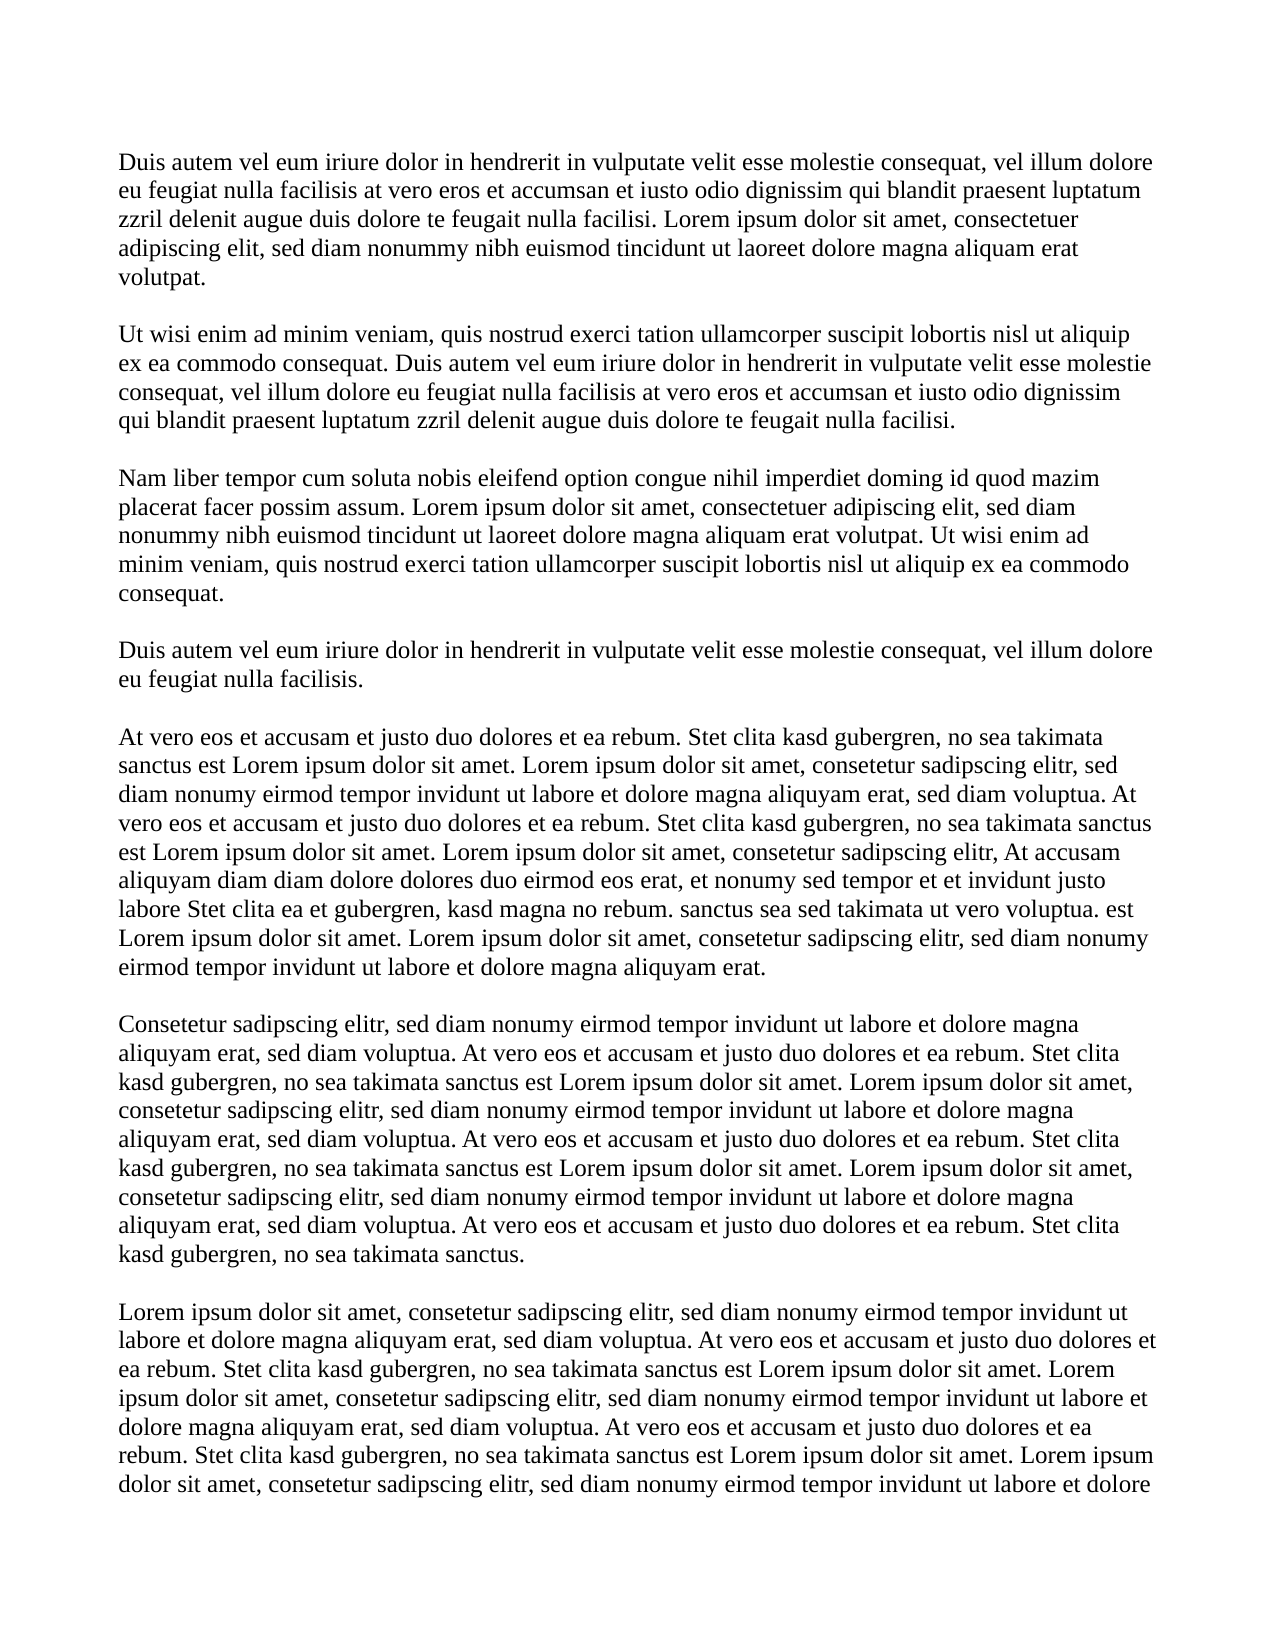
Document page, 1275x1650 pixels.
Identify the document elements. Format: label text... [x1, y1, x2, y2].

text Ut wisi enim ad minim veniam, quis nostrud exerci tation ullamcorper suscipit lobortis nisl ut aliquip ex ea commodo consequat. Duis autem vel eum iriure dolor in hendrerit in vulputate velit esse molestie consequat, vel illum dolore eu feugiat nulla facilisis at vero eros et accumsan et iusto odio dignissim qui blandit praesent luptatum zzril delenit augue duis dolore te feugait nulla facilisi. [118, 319, 1157, 434]
text Duis autem vel eum iriure dolor in hendrerit in vulputate velit esse molestie consequat, vel illum dolore eu feugiat nulla facilisis at vero eros et accumsan et iusto odio dignissim qui blandit praesent luptatum zzril delenit augue duis dolore te feugait nulla facilisi. Lorem ipsum dolor sit amet, consectetuer adipiscing elit, sed diam nonummy nibh euismod tincidunt ut laoreet dolore magna aliquam erat volutpat. [118, 147, 1157, 291]
text Lorem ipsum dolor sit amet, consetetur sadipscing elitr, sed diam nonumy eirmod tempor invidunt ut labore et dolore magna aliquyam erat, sed diam voluptua. At vero eos et accusam et justo duo dolores et ea rebum. Stet clita kasd gubergren, no sea takimata sanctus est Lorem ipsum dolor sit amet. Lorem ipsum dolor sit amet, consetetur sadipscing elitr, sed diam nonumy eirmod tempor invidunt ut labore et dolore magna aliquyam erat, sed diam voluptua. At vero eos et accusam et justo duo dolores et ea rebum. Stet clita kasd gubergren, no sea takimata sanctus est Lorem ipsum dolor sit amet. Lorem ipsum dolor sit amet, consetetur sadipscing elitr, sed diam nonumy eirmod tempor invidunt ut labore et dolore [118, 1297, 1157, 1498]
text Consetetur sadipscing elitr, sed diam nonumy eirmod tempor invidunt ut labore et dolore magna aliquyam erat, sed diam voluptua. At vero eos et accusam et justo duo dolores et ea rebum. Stet clita kasd gubergren, no sea takimata sanctus est Lorem ipsum dolor sit amet. Lorem ipsum dolor sit amet, consetetur sadipscing elitr, sed diam nonumy eirmod tempor invidunt ut labore et dolore magna aliquyam erat, sed diam voluptua. At vero eos et accusam et justo duo dolores et ea rebum. Stet clita kasd gubergren, no sea takimata sanctus est Lorem ipsum dolor sit amet. Lorem ipsum dolor sit amet, consetetur sadipscing elitr, sed diam nonumy eirmod tempor invidunt ut labore et dolore magna aliquyam erat, sed diam voluptua. At vero eos et accusam et justo duo dolores et ea rebum. Stet clita kasd gubergren, no sea takimata sanctus. [118, 1009, 1157, 1268]
text Nam liber tempor cum soluta nobis eleifend option congue nihil imperdiet doming id quod mazim placerat facer possim assum. Lorem ipsum dolor sit amet, consectetuer adipiscing elit, sed diam nonummy nibh euismod tincidunt ut laoreet dolore magna aliquam erat volutpat. Ut wisi enim ad minim veniam, quis nostrud exerci tation ullamcorper suscipit lobortis nisl ut aliquip ex ea commodo consequat. [118, 463, 1157, 607]
text Duis autem vel eum iriure dolor in hendrerit in vulputate velit esse molestie consequat, vel illum dolore eu feugiat nulla facilisis. [118, 636, 1157, 693]
text At vero eos et accusam et justo duo dolores et ea rebum. Stet clita kasd gubergren, no sea takimata sanctus est Lorem ipsum dolor sit amet. Lorem ipsum dolor sit amet, consetetur sadipscing elitr, sed diam nonumy eirmod tempor invidunt ut labore et dolore magna aliquyam erat, sed diam voluptua. At vero eos et accusam et justo duo dolores et ea rebum. Stet clita kasd gubergren, no sea takimata sanctus est Lorem ipsum dolor sit amet. Lorem ipsum dolor sit amet, consetetur sadipscing elitr, At accusam aliquyam diam diam dolore dolores duo eirmod eos erat, et nonumy sed tempor et et invidunt justo labore Stet clita ea et gubergren, kasd magna no rebum. sanctus sea sed takimata ut vero voluptua. est Lorem ipsum dolor sit amet. Lorem ipsum dolor sit amet, consetetur sadipscing elitr, sed diam nonumy eirmod tempor invidunt ut labore et dolore magna aliquyam erat. [118, 722, 1157, 981]
